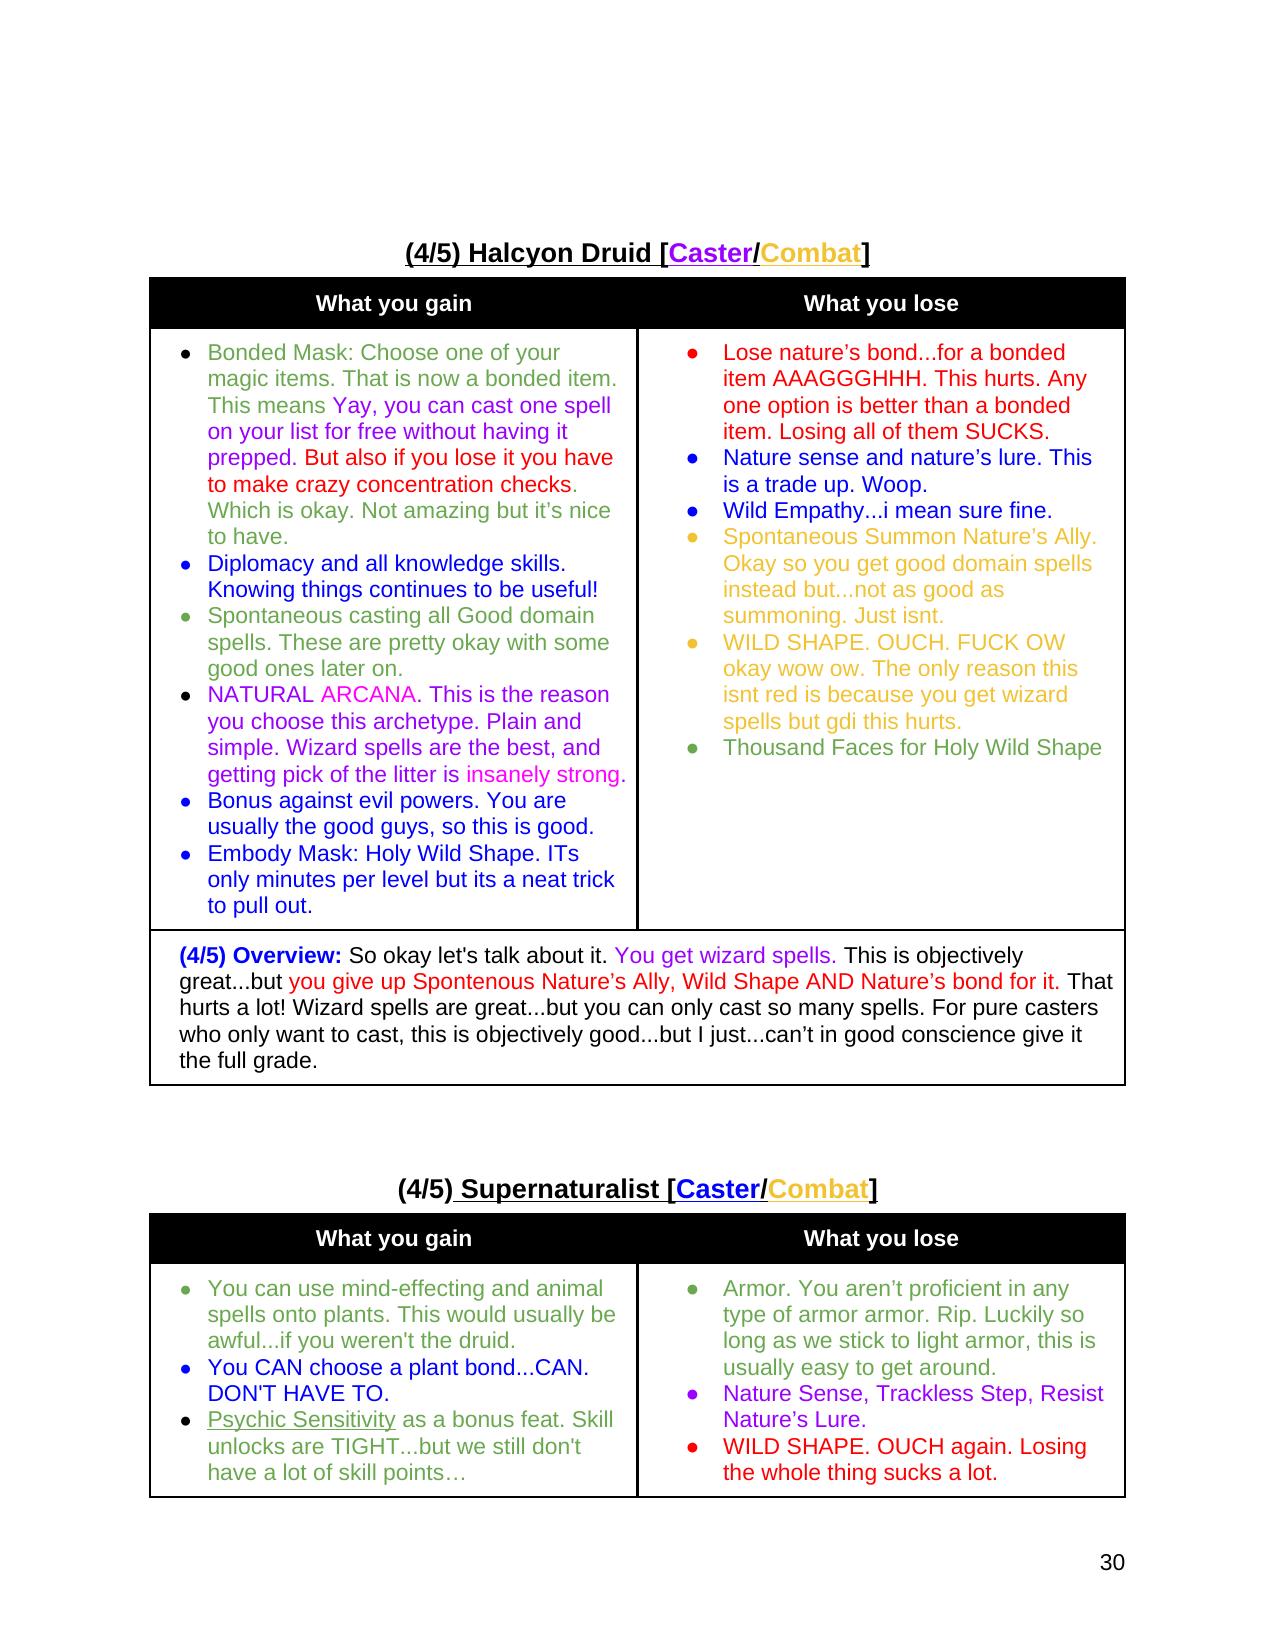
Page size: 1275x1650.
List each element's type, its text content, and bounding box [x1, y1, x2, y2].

table_cell What you gain [151, 279, 636, 326]
table_cell Armor. You aren’t proficient in any type of armor armor. Rip. Luckily so long as we stick to light armor, this is usually easy to get around. Nature Sense, Trackless Step, Resist Nature’s Lure. WILD SHAPE. OUCH again. Losing the whole thing sucks a lot. [639, 1264, 1124, 1496]
table_cell You can use mind-effecting and animal spells onto plants. This would usually be awful...if you weren't the druid. You CAN choose a plant bond...CAN. DON'T HAVE TO. Psychic Sensitivity as a bonus feat. Skill unlocks are TIGHT...but we still don't have a lot of skill points… EXTRA SPELLS FROM THE PSYCHIC LIST. YAAAAAASSS. Animal Spirit! Claws, Jaws and Paws! Neat little thing..I wonder what we give up... [151, 1264, 636, 1496]
table_cell What you lose [639, 1215, 1124, 1262]
table_cell What you lose [639, 279, 1124, 326]
table_cell Lose nature’s bond...for a bonded item AAAGGGHHH. This hurts. Any one option is better than a bonded item. Losing all of them SUCKS. Nature sense and nature’s lure. This is a trade up. Woop. Wild Empathy...i mean sure fine. Spontaneous Summon Nature’s Ally. Okay so you get good domain spells instead but...not as good as summoning. Just isnt. WILD SHAPE. OUCH. FUCK OW okay wow ow. The only reason this isnt red is because you get wizard spells but gdi this hurts. Thousand Faces for Holy Wild Shape [639, 329, 1124, 929]
table_cell (4/5) Overview: So okay let's talk about it. You get wizard spells. This is objectively great...but you give up Spontenous Nature’s Ally, Wild Shape AND Nature’s bond for it. That hurts a lot! Wizard spells are great...but you can only cast so many spells. For pure casters who only want to cast, this is objectively good...but I just...can’t in good conscience give it the full grade. [151, 931, 1124, 1084]
table_header (4/5) Halcyon Druid [Caster/Combat] [151, 213, 1124, 277]
table_cell Bonded Mask: Choose one of your magic items. That is now a bonded item. This means Yay, you can cast one spell on your list for free without having it prepped. But also if you lose it you have to make crazy concentration checks. Which is okay. Not amazing but it’s nice to have. Diplomacy and all knowledge skills. Knowing things continues to be useful! Spontaneous casting all Good domain spells. These are pretty okay with some good ones later on. NATURAL ARCANA. This is the reason you choose this archetype. Plain and simple. Wizard spells are the best, and getting pick of the litter is insanely strong. Bonus against evil powers. You are usually the good guys, so this is good. Embody Mask: Holy Wild Shape. ITs only minutes per level but its a neat trick to pull out. [151, 329, 636, 929]
table_cell What you gain [151, 1215, 636, 1262]
table_header (4/5) Supernaturalist [Caster/Combat] [151, 1148, 1124, 1213]
